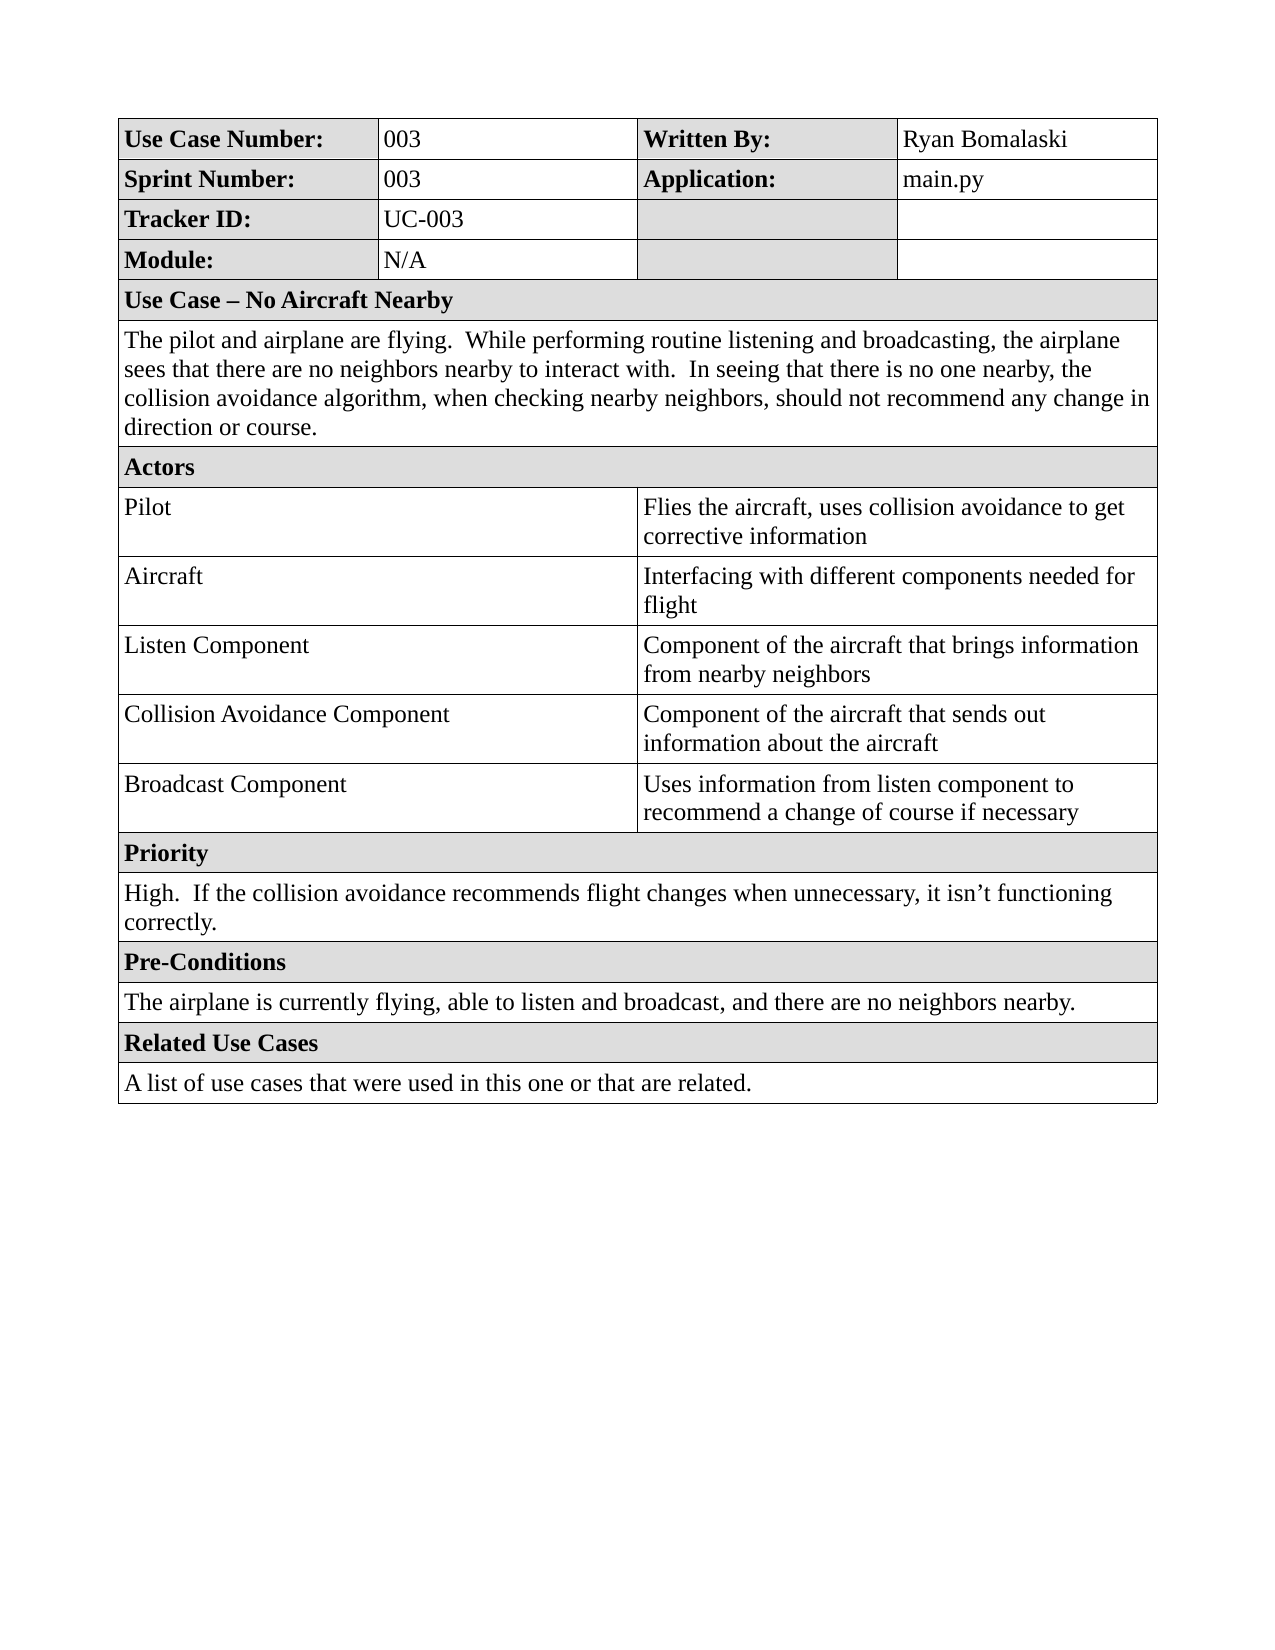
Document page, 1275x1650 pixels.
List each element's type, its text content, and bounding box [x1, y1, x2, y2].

table_cell A list of use cases that were used in this one or that are related. [119, 1063, 1157, 1102]
table_header Ryan Bomalaski [898, 119, 1157, 158]
table_cell Interfacing with different components needed for flight [638, 557, 1157, 625]
table_cell [638, 240, 897, 279]
table_cell [898, 240, 1157, 279]
table_cell Collision Avoidance Component [119, 695, 637, 763]
table_cell Flies the aircraft, uses collision avoidance to get corrective information [638, 488, 1157, 556]
table_cell Pilot [119, 488, 637, 556]
table_cell Component of the aircraft that brings information from nearby neighbors [638, 626, 1157, 694]
table_cell Module: [119, 240, 378, 279]
table_cell N/A [379, 240, 637, 279]
table_cell UC-003 [379, 200, 637, 239]
table_cell [898, 200, 1157, 239]
table_cell Component of the aircraft that sends out information about the aircraft [638, 695, 1157, 763]
table_header Written By: [638, 119, 897, 158]
table_cell High. If the collision avoidance recommends flight changes when unnecessary, it isn’t functioning correctly. [119, 873, 1157, 941]
table_cell Application: [638, 160, 897, 199]
table_cell Sprint Number: [119, 160, 378, 199]
table_cell The airplane is currently flying, able to listen and broadcast, and there are no neighbors nearby. [119, 983, 1157, 1022]
table_cell Pre-Conditions [119, 942, 1157, 982]
table_cell Use Case – No Aircraft Nearby [119, 280, 1157, 320]
table_cell Tracker ID: [119, 200, 378, 239]
table_cell main.py [898, 160, 1157, 199]
table_header Use Case Number: [119, 119, 378, 158]
table_cell Priority [119, 833, 1157, 872]
table_cell The pilot and airplane are flying. While performing routine listening and broadcasting, the airplane sees that there are no neighbors nearby to interact with. In seeing that there is no one nearby, the collision avoidance algorithm, when checking nearby neighbors, should not recommend any change in direction or course. [119, 321, 1157, 446]
table_cell Broadcast Component [119, 764, 637, 832]
table_header 003 [379, 119, 637, 158]
table_cell Listen Component [119, 626, 637, 694]
table_cell 003 [379, 160, 637, 199]
table_cell Uses information from listen component to recommend a change of course if necessary [638, 764, 1157, 832]
table_cell Aircraft [119, 557, 637, 625]
table_cell [638, 200, 897, 239]
table_cell Related Use Cases [119, 1023, 1157, 1062]
table_cell Actors [119, 447, 1157, 487]
